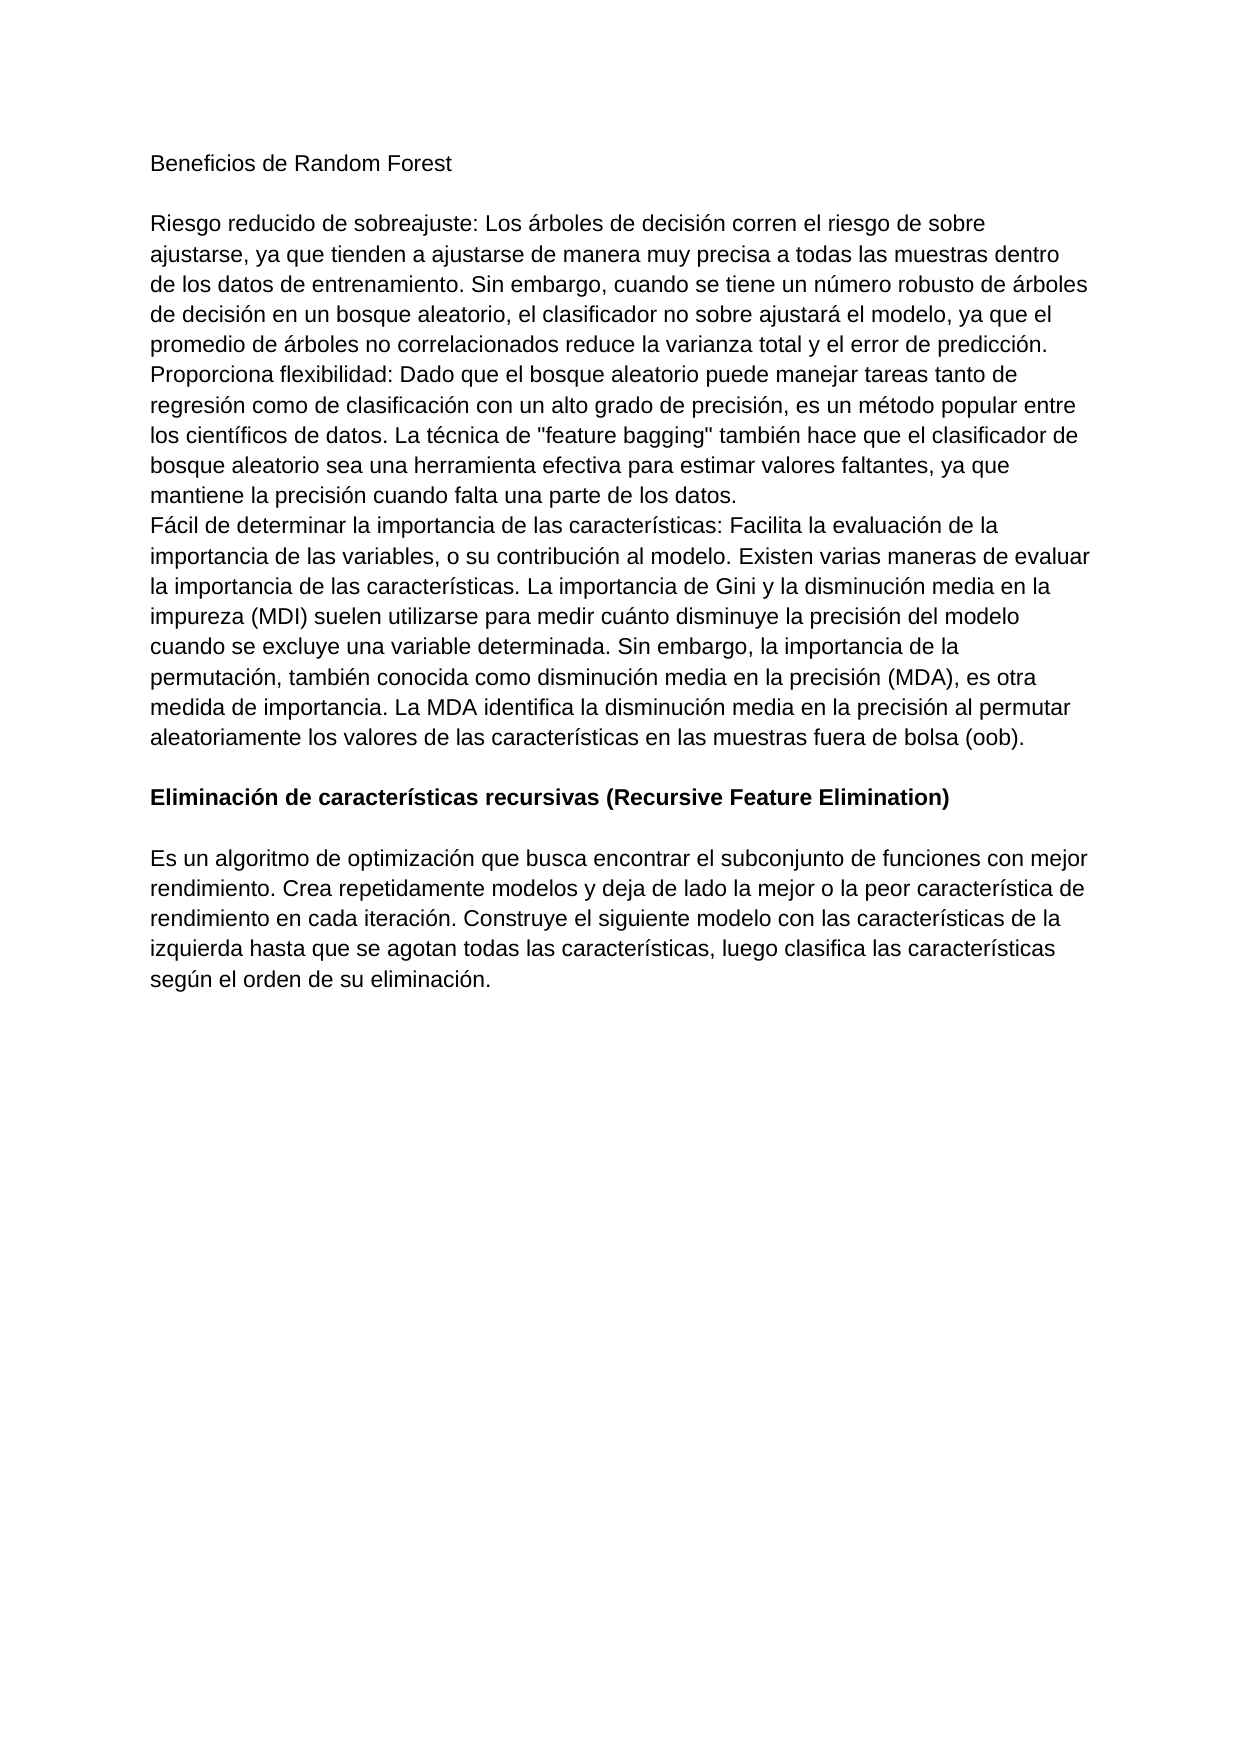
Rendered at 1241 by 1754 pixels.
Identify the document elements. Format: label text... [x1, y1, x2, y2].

text Riesgo reducido de sobreajuste: Los árboles de decisión corren el riesgo de sobre ajustarse, ya que tienden a ajustarse de manera muy precisa a todas las muestras dentro de los datos de entrenamiento. Sin embargo, cuando se tiene un número robusto de árboles de decisión en un bosque aleatorio, el clasificador no sobre ajustará el modelo, ya que el promedio de árboles no correlacionados reduce la varianza total y el error de predicción. [150, 210, 1090, 358]
text Es un algoritmo de optimización que busca encontrar el subconjunto de funciones con mejor rendimiento. Crea repetidamente modelos y deja de lado la mejor o la peor característica de rendimiento en cada iteración. Construye el siguiente modelo con las características de la izquierda hasta que se agotan todas las características, luego clasifica las características según el orden de su eliminación. [150, 845, 1090, 992]
text Fácil de determinar la importancia de las características: Facilita la evaluación de la importancia de las variables, o su contribución al modelo. Existen varias maneras de evaluar la importancia de las características. La importancia de Gini y la disminución media en la impureza (MDI) suelen utilizarse para medir cuánto disminuye la precisión del modelo cuando se excluye una variable determinada. Sin embargo, la importancia de la permutación, también conocida como disminución media en la precisión (MDA), es otra medida de importancia. La MDA identifica la disminución media en la precisión al permutar aleatoriamente los valores de las características en las muestras fuera de bolsa (oob). [150, 512, 1090, 750]
text Beneficios de Random Forest [150, 150, 1090, 176]
text Proporciona flexibilidad: Dado que el bosque aleatorio puede manejar tareas tanto de regresión como de clasificación con un alto grado de precisión, es un método popular entre los científicos de datos. La técnica de "feature bagging" también hace que el clasificador de bosque aleatorio sea una herramienta efectiva para estimar valores faltantes, ya que mantiene la precisión cuando falta una parte de los datos. [150, 361, 1090, 509]
text Eliminación de características recursivas (Recursive Feature Elimination) [150, 784, 1090, 811]
